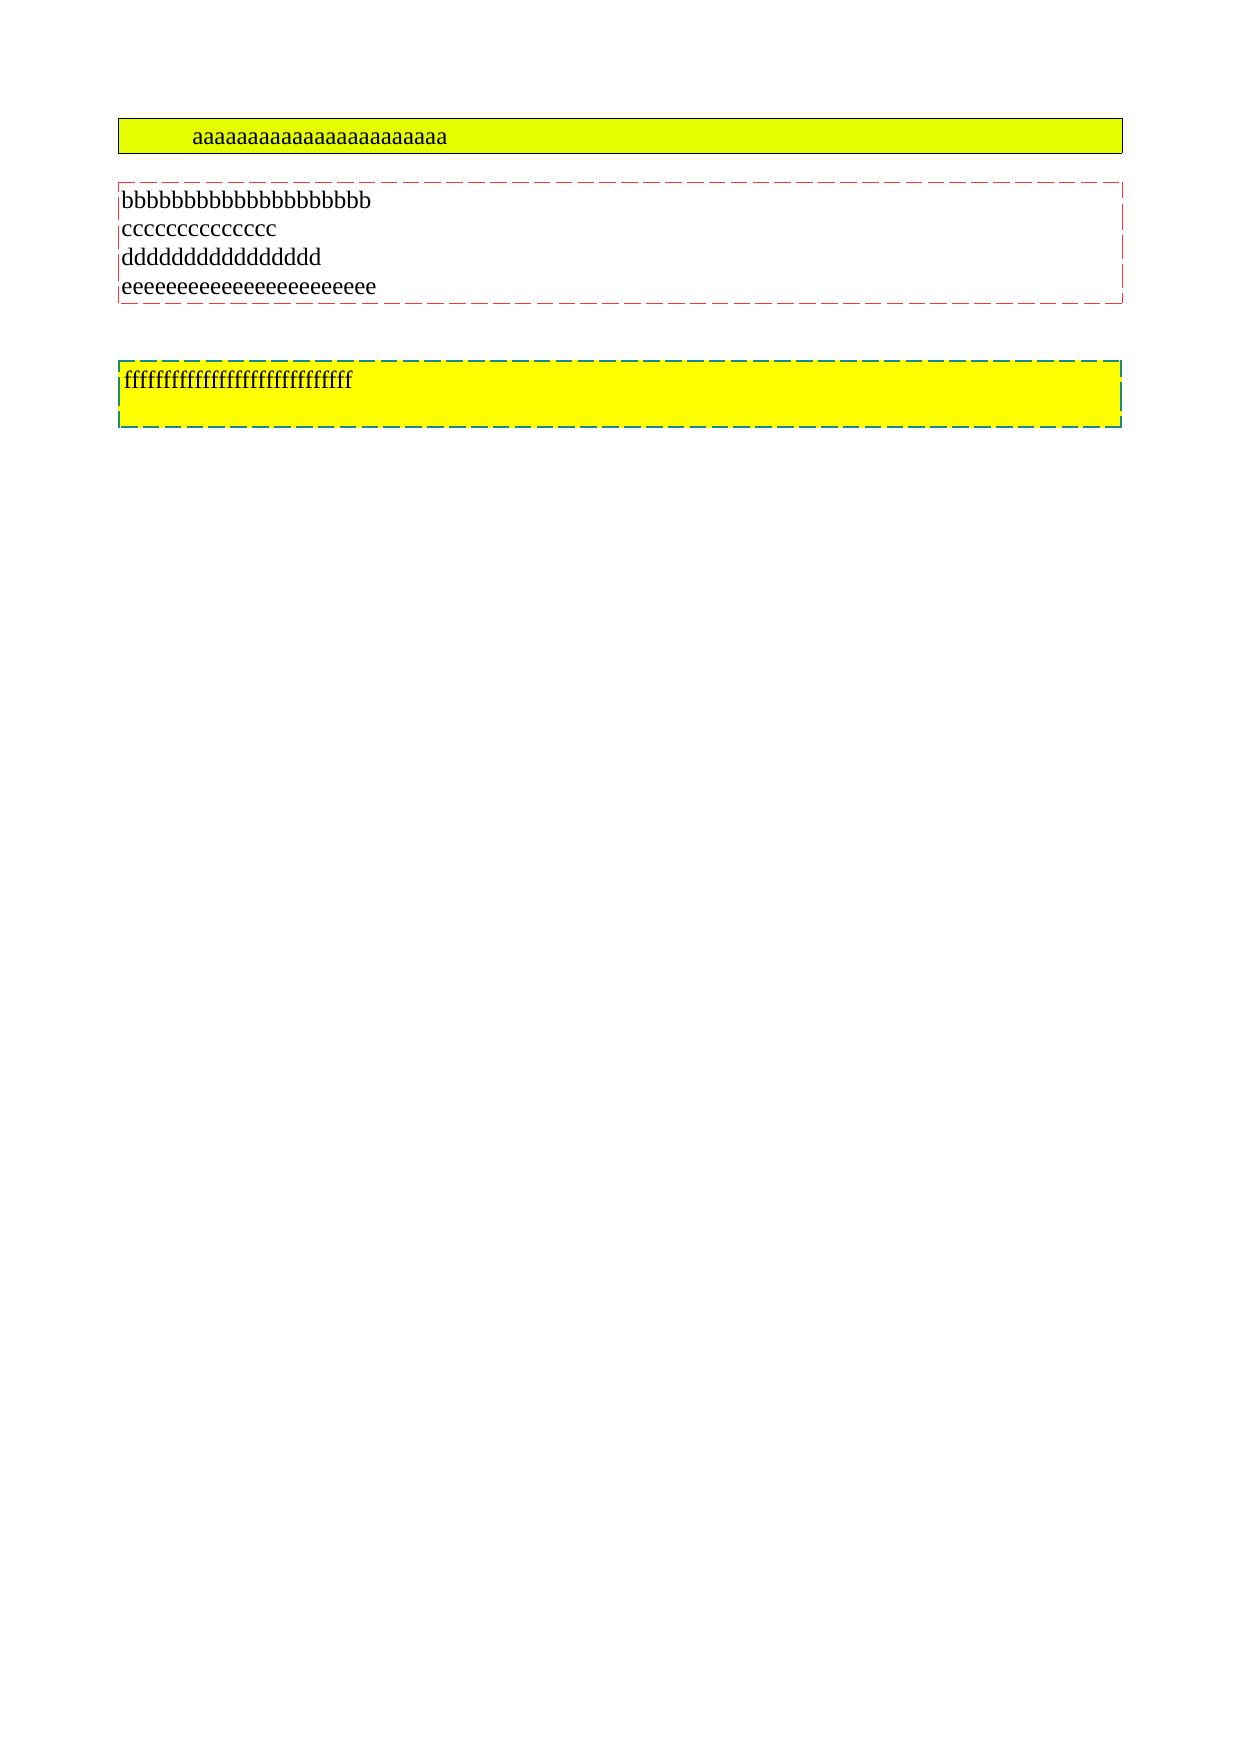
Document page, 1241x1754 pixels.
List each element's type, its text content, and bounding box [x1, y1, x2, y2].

text bbbbbbbbbbbbbbbbbbbb [118, 182, 1122, 210]
text fffffffffffffffffffffffffffff [118, 360, 1122, 389]
text cccccccccccccc [118, 210, 1122, 239]
text dddddddddddddddd [118, 239, 1122, 268]
text eeeeeeeeeeeeeeeeeeeeeee [118, 268, 1122, 303]
text aaaaaaaaaaaaaaaaaaaaaaa [119, 119, 1122, 153]
